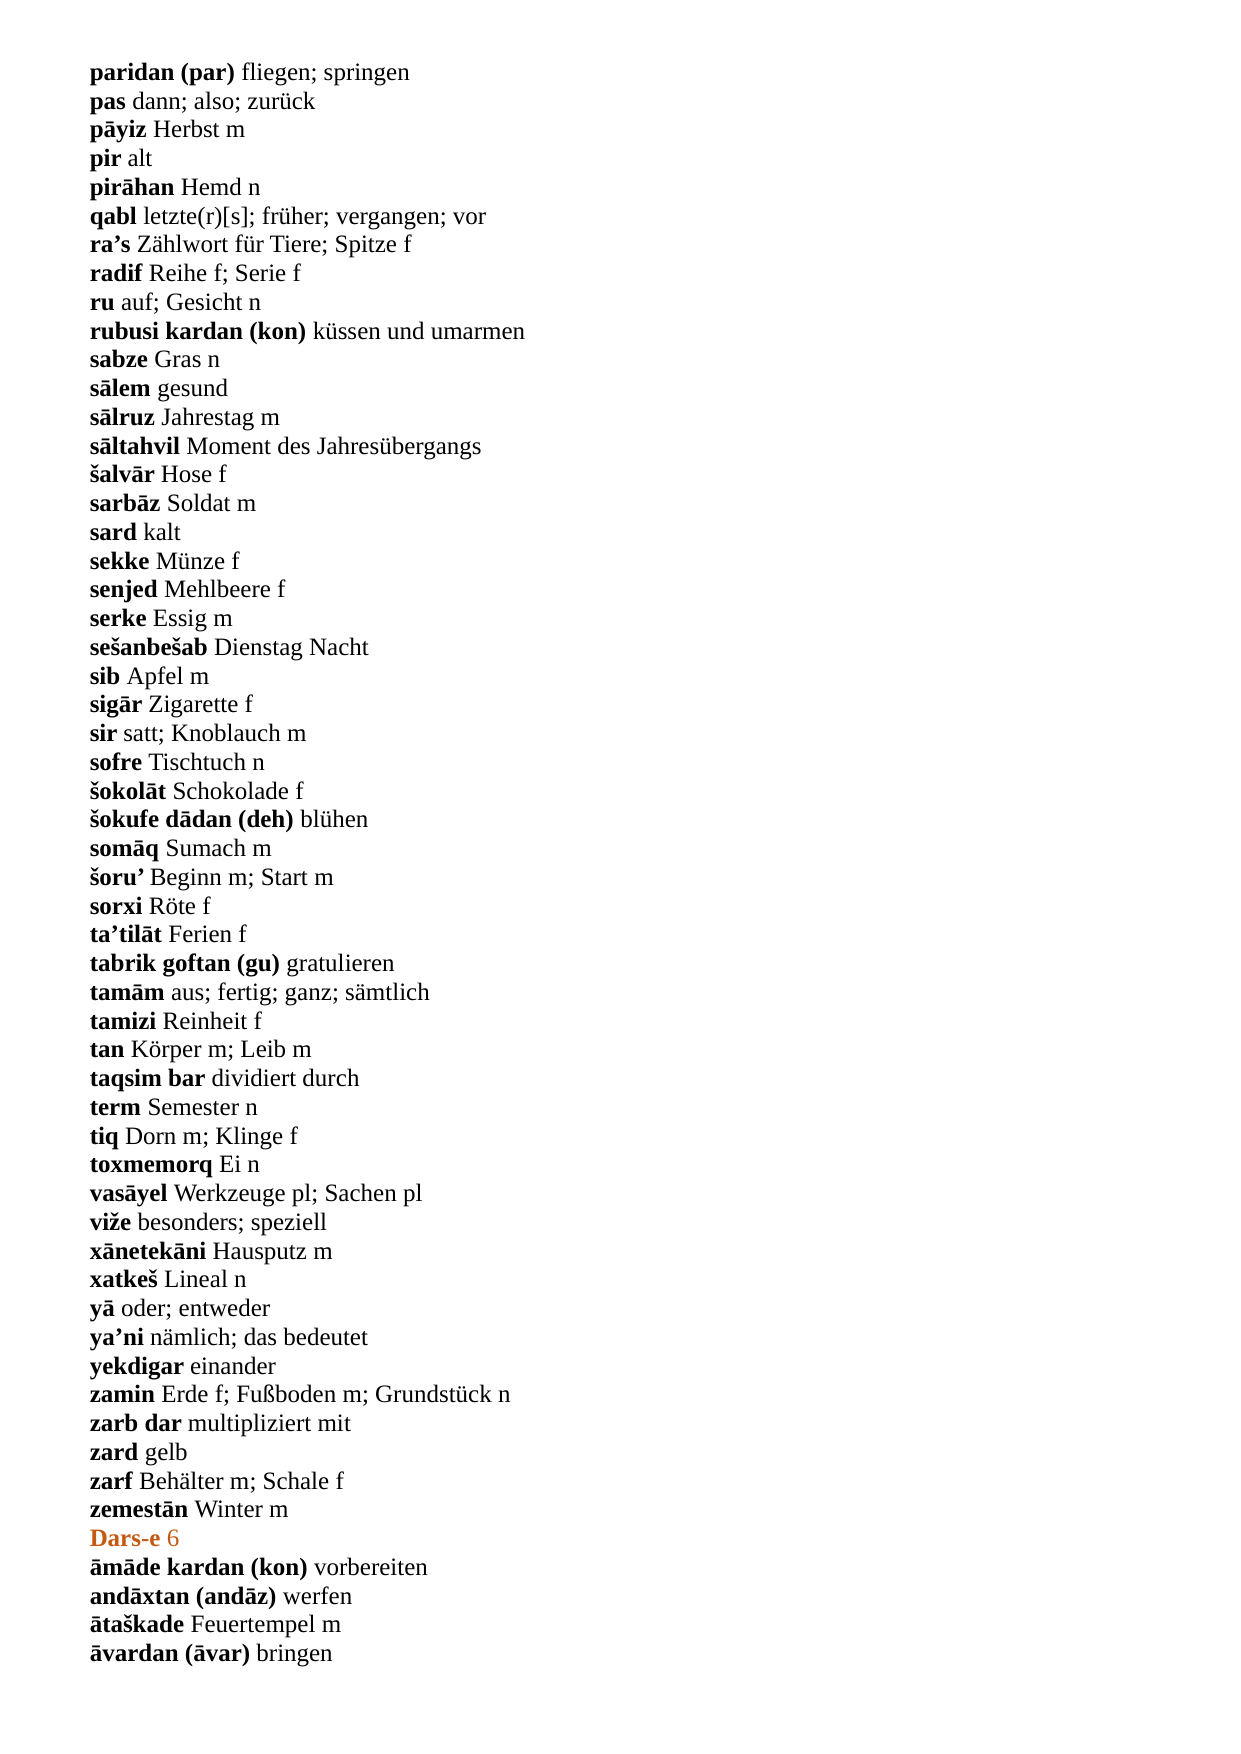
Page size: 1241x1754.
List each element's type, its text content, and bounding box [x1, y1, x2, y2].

text sālruz Jahrestag m [89, 402, 1153, 431]
text vasāyel Werkzeuge pl; Sachen pl [89, 1178, 1153, 1207]
text sard kalt [89, 517, 1153, 546]
text viže besonders; speziell [89, 1207, 1153, 1236]
text ātaškade Feuertempel m [89, 1609, 1153, 1638]
text zemestān Winter m [89, 1494, 1153, 1523]
text ru auf; Gesicht n [89, 287, 1153, 316]
text tiq Dorn m; Klinge f [89, 1121, 1153, 1149]
text tamām aus; fertig; ganz; sämtlich [89, 977, 1153, 1006]
text tabrik goftan (gu) gratulieren [89, 948, 1153, 977]
text šokolāt Schokolade f [89, 776, 1153, 804]
text pāyiz Herbst m [89, 114, 1153, 143]
text senjed Mehlbeere f [89, 574, 1153, 603]
text xatkeš Lineal n [89, 1264, 1153, 1293]
text sešanbešab Dienstag Nacht [89, 632, 1153, 661]
text ta’tilāt Ferien f [89, 919, 1153, 948]
text zard gelb [89, 1437, 1153, 1466]
text sorxi Röte f [89, 891, 1153, 919]
text andāxtan (andāz) werfen [89, 1581, 1153, 1609]
text sabze Gras n [89, 344, 1153, 373]
text paridan (par) fliegen; springen [89, 57, 1153, 86]
text šalvār Hose f [89, 459, 1153, 488]
text sigār Zigarette f [89, 689, 1153, 718]
text yā oder; entweder [89, 1293, 1153, 1322]
text sarbāz Soldat m [89, 488, 1153, 517]
text yekdigar einander [89, 1351, 1153, 1379]
text term Semester n [89, 1092, 1153, 1121]
text radif Reihe f; Serie f [89, 258, 1153, 287]
text zarb dar multipliziert mit [89, 1408, 1153, 1437]
text xānetekāni Hausputz m [89, 1236, 1153, 1264]
text pir alt [89, 143, 1153, 172]
text tamizi Reinheit f [89, 1006, 1153, 1034]
text rubusi kardan (kon) küssen und umarmen [89, 316, 1153, 344]
text Dars-e 6 [89, 1523, 1153, 1552]
text somāq Sumach m [89, 833, 1153, 862]
text āmāde kardan (kon) vorbereiten [89, 1552, 1153, 1581]
text tan Körper m; Leib m [89, 1034, 1153, 1063]
text pas dann; also; zurück [89, 86, 1153, 114]
text šoru’ Beginn m; Start m [89, 862, 1153, 891]
text serke Essig m [89, 603, 1153, 632]
text taqsim bar dividiert durch [89, 1063, 1153, 1092]
text ra’s Zählwort für Tiere; Spitze f [89, 229, 1153, 258]
text sofre Tischtuch n [89, 747, 1153, 776]
text ya’ni nämlich; das bedeutet [89, 1322, 1153, 1351]
text zarf Behälter m; Schale f [89, 1466, 1153, 1494]
text sekke Münze f [89, 546, 1153, 574]
text šokufe dādan (deh) blühen [89, 804, 1153, 833]
text āvardan (āvar) bringen [89, 1638, 1153, 1667]
text sāltahvil Moment des Jahresübergangs [89, 431, 1153, 459]
text qabl letzte(r)[s]; früher; vergangen; vor [89, 201, 1153, 229]
text sir satt; Knoblauch m [89, 718, 1153, 747]
text sib Apfel m [89, 661, 1153, 689]
text sālem gesund [89, 373, 1153, 402]
text toxmemorq Ei n [89, 1149, 1153, 1178]
text pirāhan Hemd n [89, 172, 1153, 201]
text zamin Erde f; Fußboden m; Grundstück n [89, 1379, 1153, 1408]
